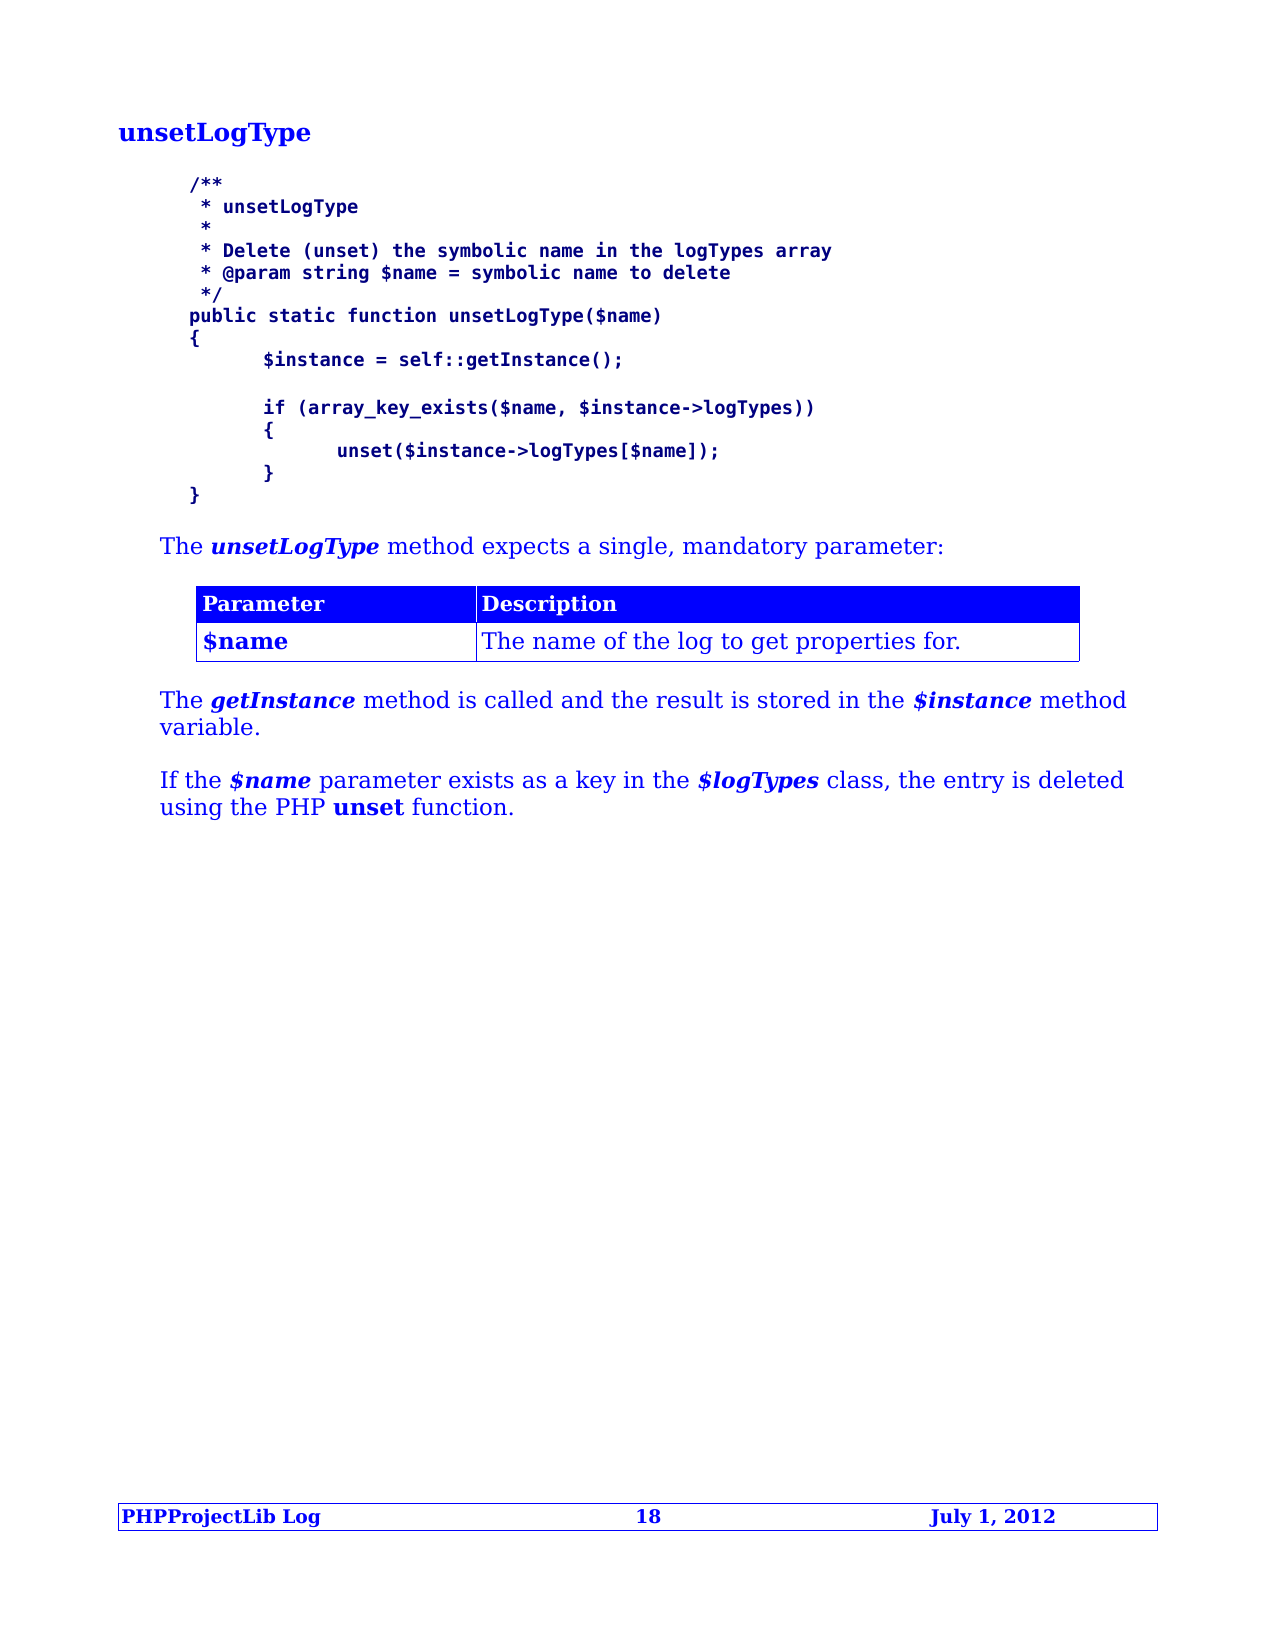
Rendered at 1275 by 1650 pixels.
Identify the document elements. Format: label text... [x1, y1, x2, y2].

list } [189, 462, 1157, 484]
text The unsetLogType method expects a single, mandatory parameter: [159, 533, 1157, 559]
list /** [189, 174, 1157, 196]
list * @param string $name = symbolic name to delete [189, 262, 1157, 283]
list unset($instance->logTypes[$name]); [189, 441, 1157, 462]
list } [189, 484, 1157, 506]
text If the $name parameter exists as a key in the $logTypes class, the entry is deleted using the PHP unset function. [159, 767, 1157, 821]
list { [189, 327, 1157, 349]
list $instance = self::getInstance(); [189, 349, 1157, 371]
list * Delete (unset) the symbolic name in the logTypes array [189, 240, 1157, 262]
list * [189, 218, 1157, 240]
list public static function unsetLogType($name) [189, 305, 1157, 327]
table_header Description [477, 587, 1079, 622]
table_header Parameter [197, 587, 476, 622]
list if (array_key_exists($name, $instance->logTypes)) [189, 397, 1157, 419]
text The getInstance method is called and the result is stored in the $instance method variable. [159, 687, 1157, 741]
table_cell The name of the log to get properties for. [477, 623, 1079, 661]
list * unsetLogType [189, 196, 1157, 218]
list */ [189, 283, 1157, 305]
list { [189, 419, 1157, 441]
table_cell $name [197, 623, 476, 661]
title unsetLogType [118, 118, 1157, 147]
